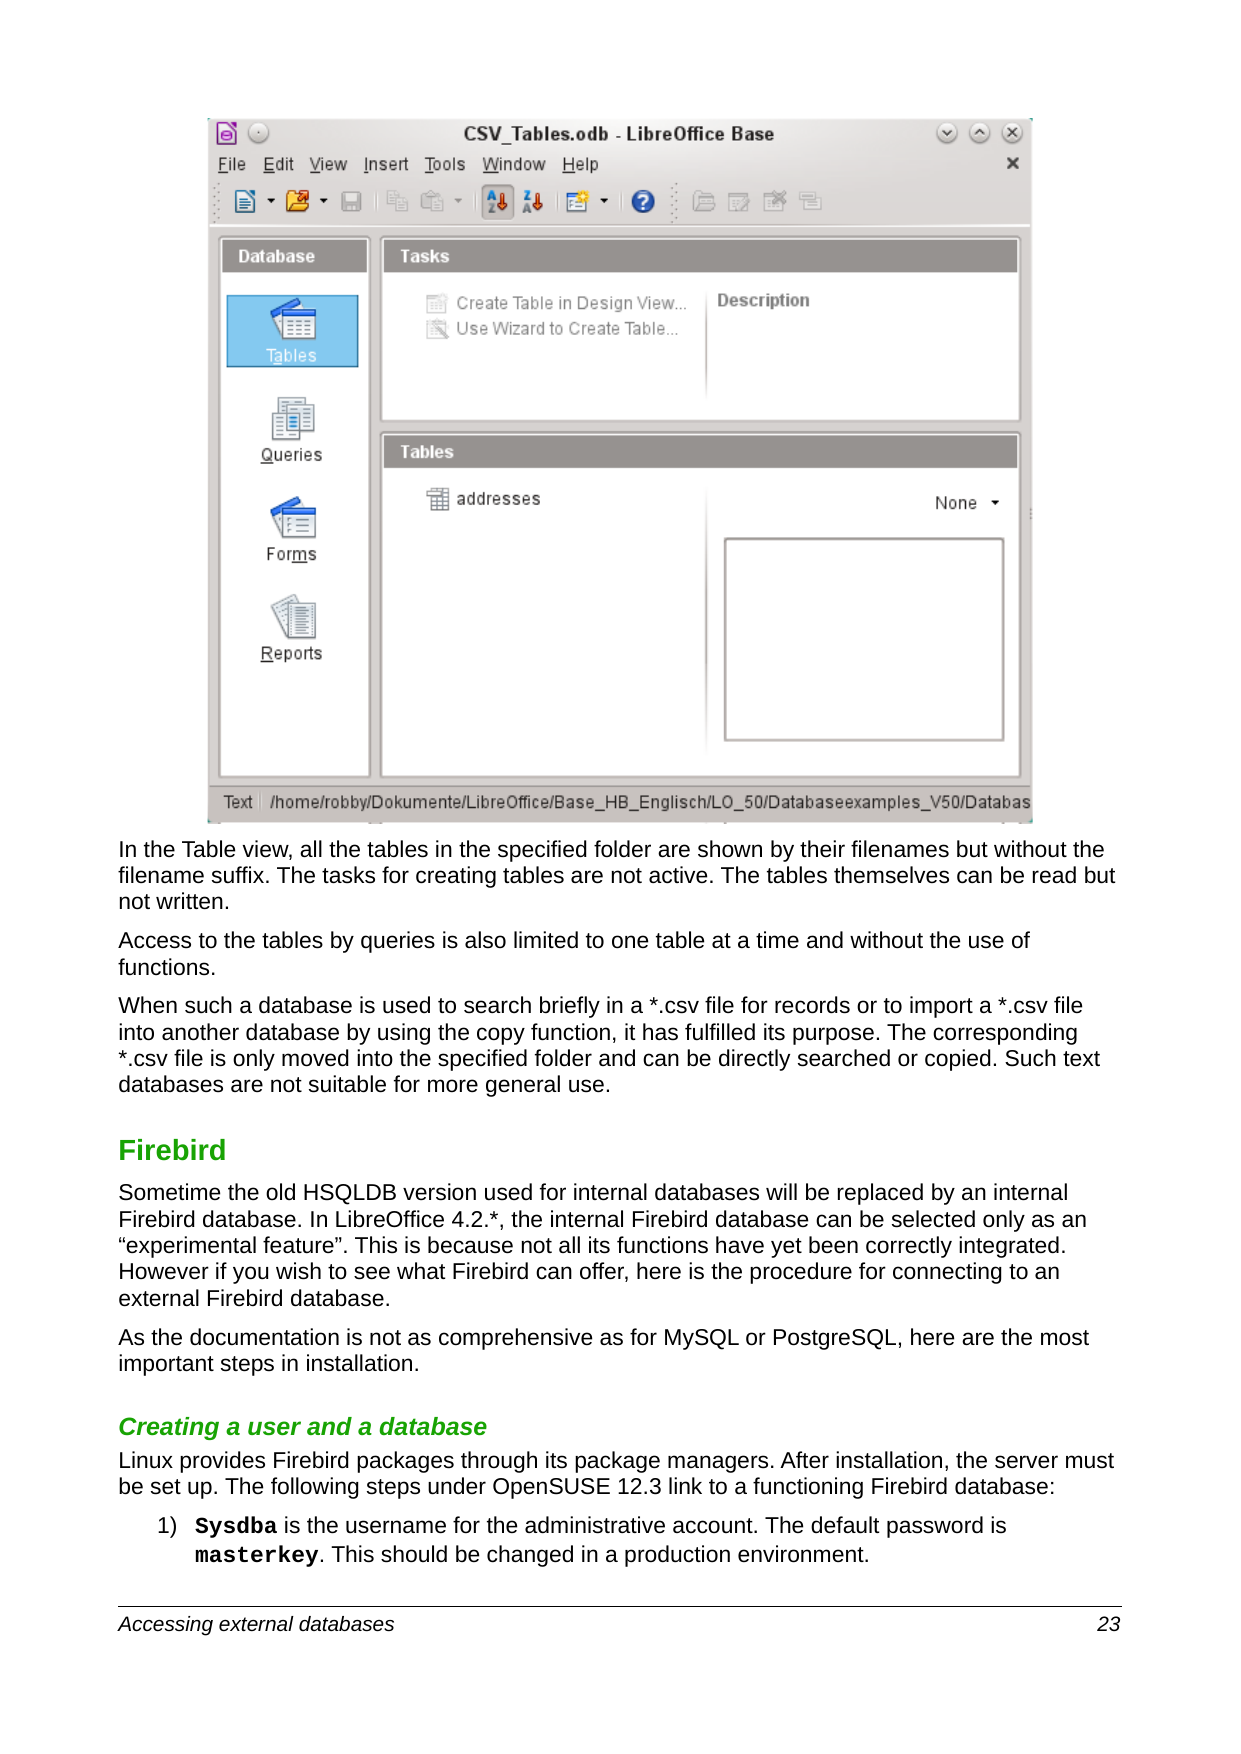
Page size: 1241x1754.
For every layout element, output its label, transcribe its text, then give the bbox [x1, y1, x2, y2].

text As the documentation is not as comprehensive as for MySQL or PostgreSQL, here are the most important steps in installation. [118, 1323, 1122, 1376]
text Access to the tables by queries is also limited to one table at a time and without the use of functions. [118, 927, 1122, 980]
picture [207, 118, 1033, 824]
text Sometime the old HSQLDB version used for internal databases will be replaced by an internal Firebird database. In LibreOffice 4.2.*, the internal Firebird database can be selected only as an “experimental feature”. This is because not all its functions have yet been correctly integrated. However if you wish to see what Firebird can offer, here is the procedure for connecting to an external Firebird database. [118, 1179, 1122, 1311]
subtitle Creating a user and a database [118, 1412, 1122, 1441]
text When such a database is used to search briefly in a *.csv file for records or to import a *.csv file into another database by using the copy function, it has fulfilled its purpose. The corresponding *.csv file is only moved into the specified folder and can be directly searched or copied. Such text databases are not suitable for more general use. [118, 992, 1122, 1098]
list Sysdba is the username for the administrative account. The default password is masterkey. This should be changed in a production environment. [177, 1512, 1122, 1569]
text Linux provides Firebird packages through its package managers. After installation, the server must be set up. The following steps under OpenSUSE 12.3 link to a functioning Firebird database: [118, 1447, 1122, 1500]
text In the Table view, all the tables in the specified folder are shown by their filenames but without the filename suffix. The tasks for creating tables are not active. The tables themselves can be read but not written. [118, 836, 1122, 915]
subtitle Firebird [118, 1133, 1122, 1167]
